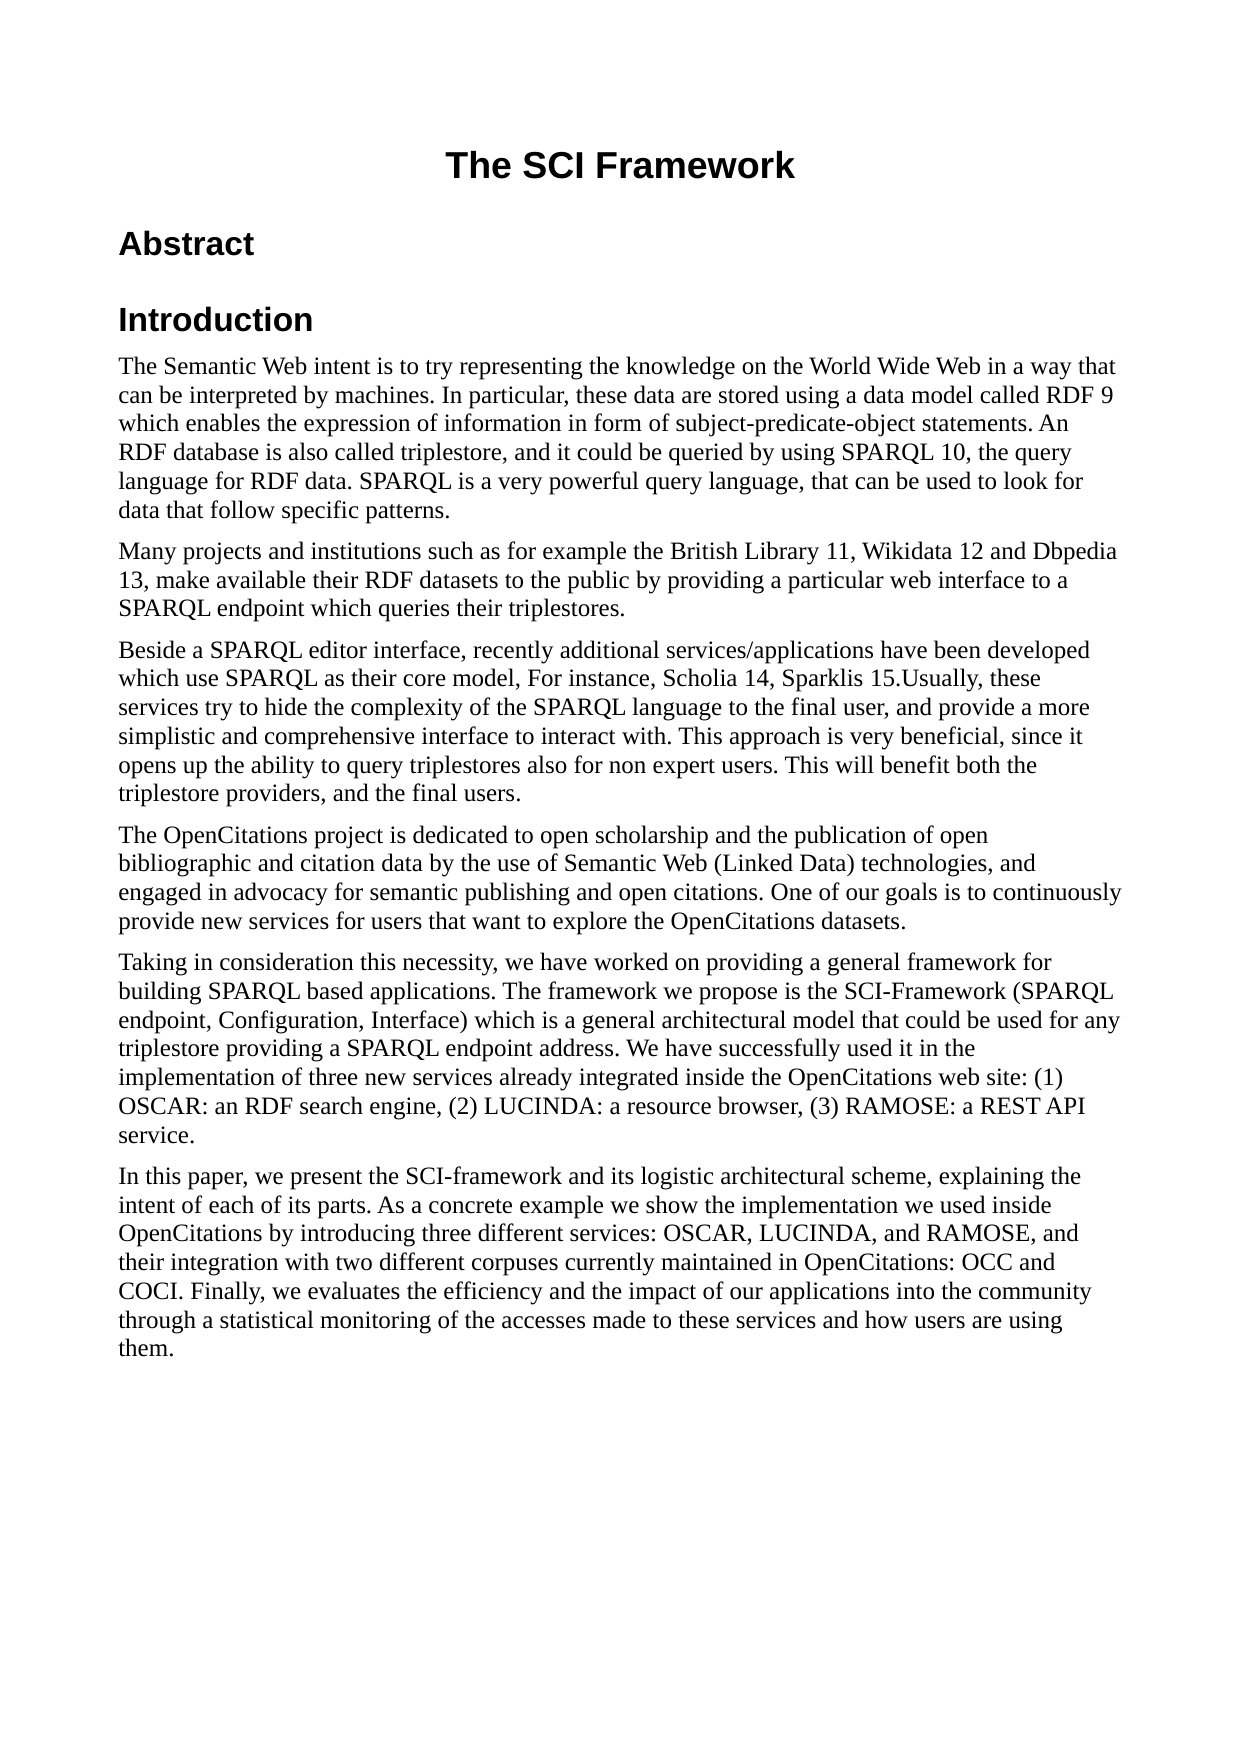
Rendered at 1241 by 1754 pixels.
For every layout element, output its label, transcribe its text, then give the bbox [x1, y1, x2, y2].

text The OpenCitations project is dedicated to open scholarship and the publication of open bibliographic and citation data by the use of Semantic Web (Linked Data) technologies, and engaged in advocacy for semantic publishing and open citations. One of our goals is to continuously provide new services for users that want to explore the OpenCitations datasets. [118, 820, 1122, 935]
text The Semantic Web intent is to try representing the knowledge on the World Wide Web in a way that can be interpreted by machines. In particular, these data are stored using a data model called RDF 9 which enables the expression of information in form of subject-predicate-object statements. An RDF database is also called triplestore, and it could be queried by using SPARQL 10, the query language for RDF data. SPARQL is a very powerful query language, that can be used to look for data that follow specific patterns. [118, 351, 1122, 523]
text Taking in consideration this necessity, we have worked on providing a general framework for building SPARQL based applications. The framework we propose is the SCI-Framework (SPARQL endpoint, Configuration, Interface) which is a general architectural model that could be used for any triplestore providing a SPARQL endpoint address. We have successfully used it in the implementation of three new services already integrated inside the OpenCitations web site: (1) OSCAR: an RDF search engine, (2) LUCINDA: a resource browser, (3) RAMOSE: a REST API service. [118, 947, 1122, 1148]
text Many projects and institutions such as for example the British Library 11, Wikidata 12 and Dbpedia 13, make available their RDF datasets to the public by providing a particular web interface to a SPARQL endpoint which queries their triplestores. [118, 536, 1122, 622]
text Beside a SPARQL editor interface, recently additional services/applications have been developed which use SPARQL as their core model, For instance, Scholia 14, Sparklis 15.Usually, these services try to hide the complexity of the SPARQL language to the final user, and provide a more simplistic and comprehensive interface to interact with. This approach is very beneficial, since it opens up the ability to query triplestores also for non expert users. This will benefit both the triplestore providers, and the final users. [118, 635, 1122, 807]
text In this paper, we present the SCI-framework and its logistic architectural scheme, explaining the intent of each of its parts. As a concrete example we show the implementation we used inside OpenCitations by introducing three different services: OSCAR, LUCINDA, and RAMOSE, and their integration with two different corpuses currently maintained in OpenCitations: OCC and COCI. Finally, we evaluates the efficiency and the impact of our applications into the community through a statistical monitoring of the accesses made to these services and how users are using them. [118, 1161, 1122, 1362]
title The SCI Framework [118, 143, 1122, 186]
subtitle Abstract [118, 224, 1122, 262]
subtitle Introduction [118, 300, 1122, 338]
